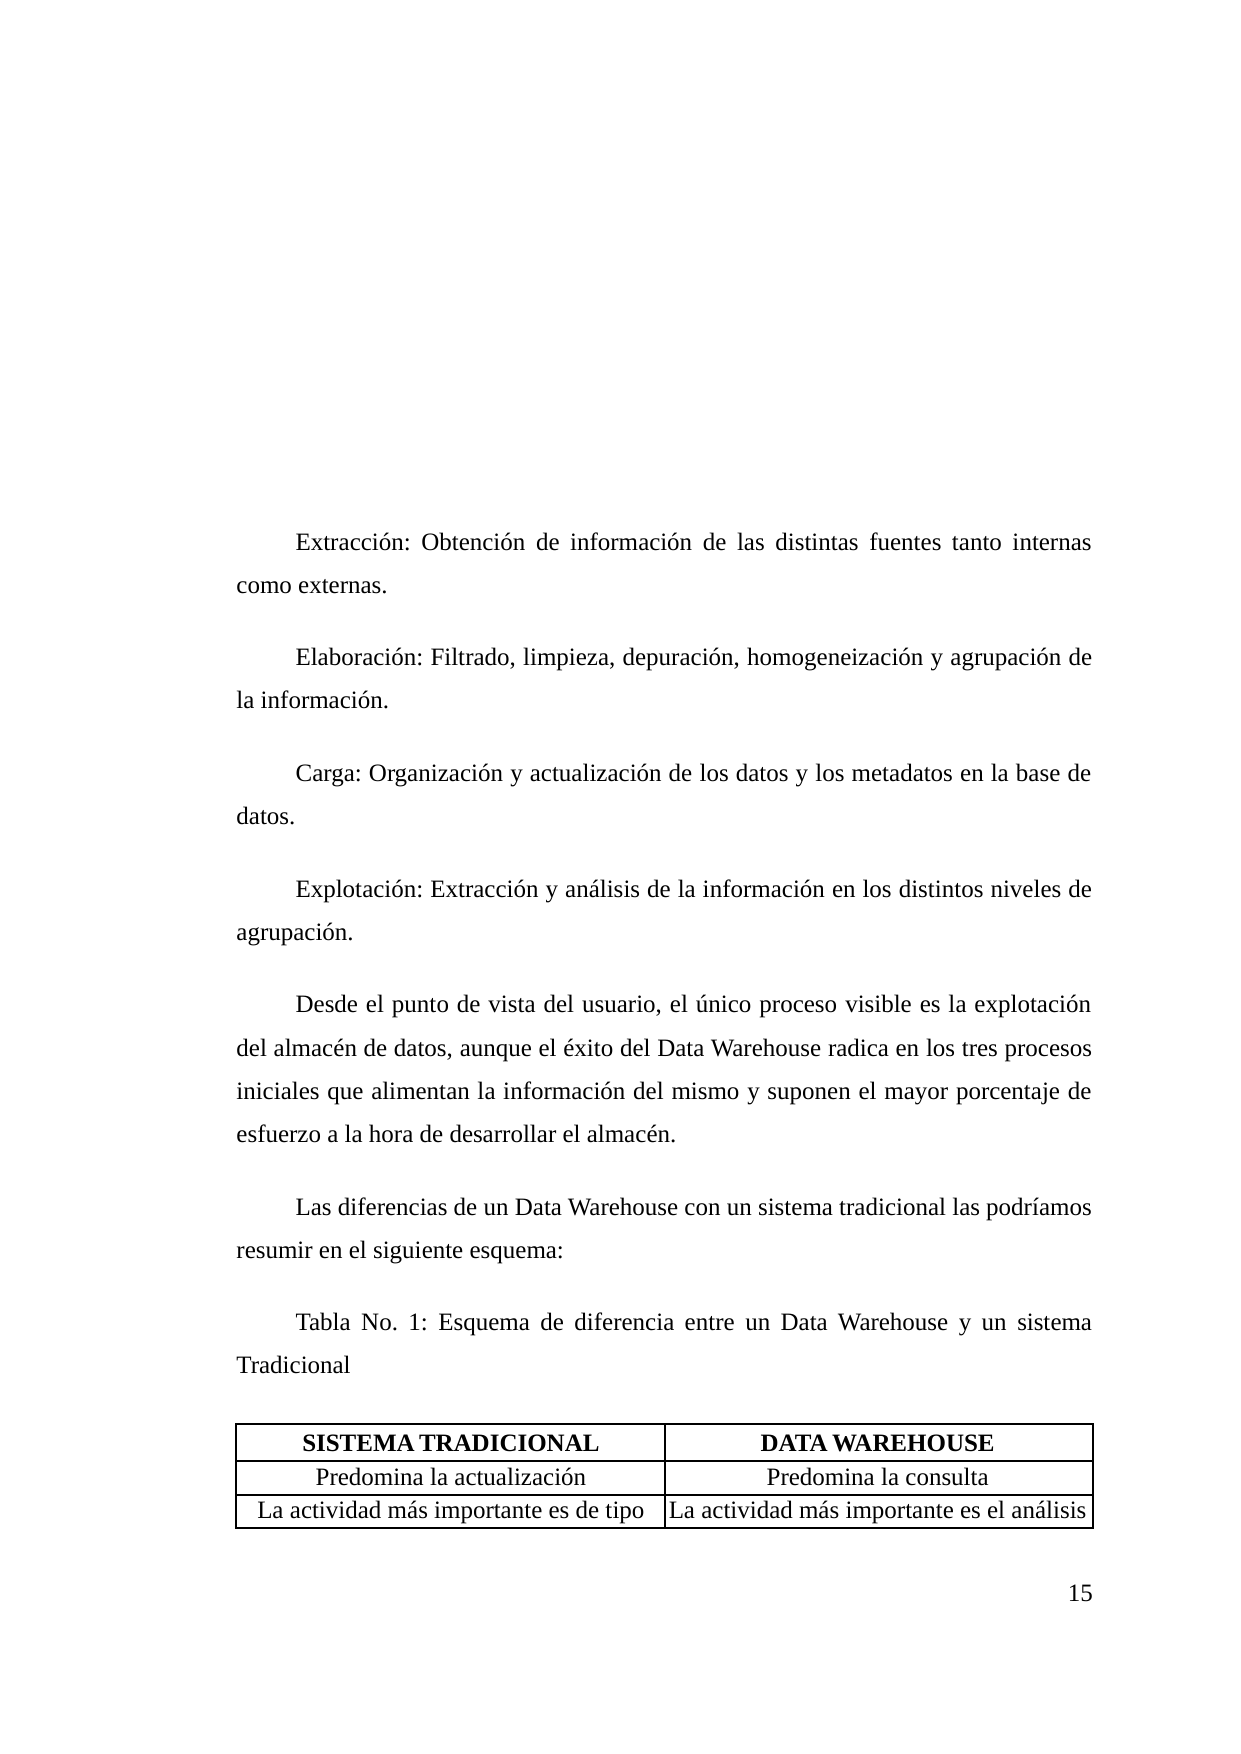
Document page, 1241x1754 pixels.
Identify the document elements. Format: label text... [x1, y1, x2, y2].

text Tabla No. 1: Esquema de diferencia entre un Data Warehouse y un sistema Tradicional [236, 1307, 1093, 1379]
text Elaboración: Filtrado, limpieza, depuración, homogeneización y agrupación de la información. [236, 642, 1093, 714]
table_cell La actividad más importante es de tipo [237, 1496, 664, 1527]
text Explotación: Extracción y análisis de la información en los distintos niveles de agrupación. [236, 874, 1093, 946]
text Desde el punto de vista del usuario, el único proceso visible es la explotación del almacén de datos, aunque el éxito del Data Warehouse radica en los tres procesos iniciales que alimentan la información del mismo y suponen el mayor porcentaje de esfuerzo a la hora de desarrollar el almacén. [236, 989, 1093, 1148]
text Extracción: Obtención de información de las distintas fuentes tanto internas como externas. [236, 527, 1093, 598]
table_cell La actividad más importante es el análisis [666, 1496, 1092, 1527]
table_header SISTEMA TRADICIONAL [237, 1425, 664, 1460]
table_header DATA WAREHOUSE [666, 1425, 1092, 1460]
text Carga: Organización y actualización de los datos y los metadatos en la base de datos. [236, 758, 1093, 830]
table_cell Predomina la actualización [237, 1462, 664, 1493]
table_cell Predomina la consulta [666, 1462, 1092, 1493]
text Las diferencias de un Data Warehouse con un sistema tradicional las podríamos resumir en el siguiente esquema: [236, 1192, 1093, 1263]
